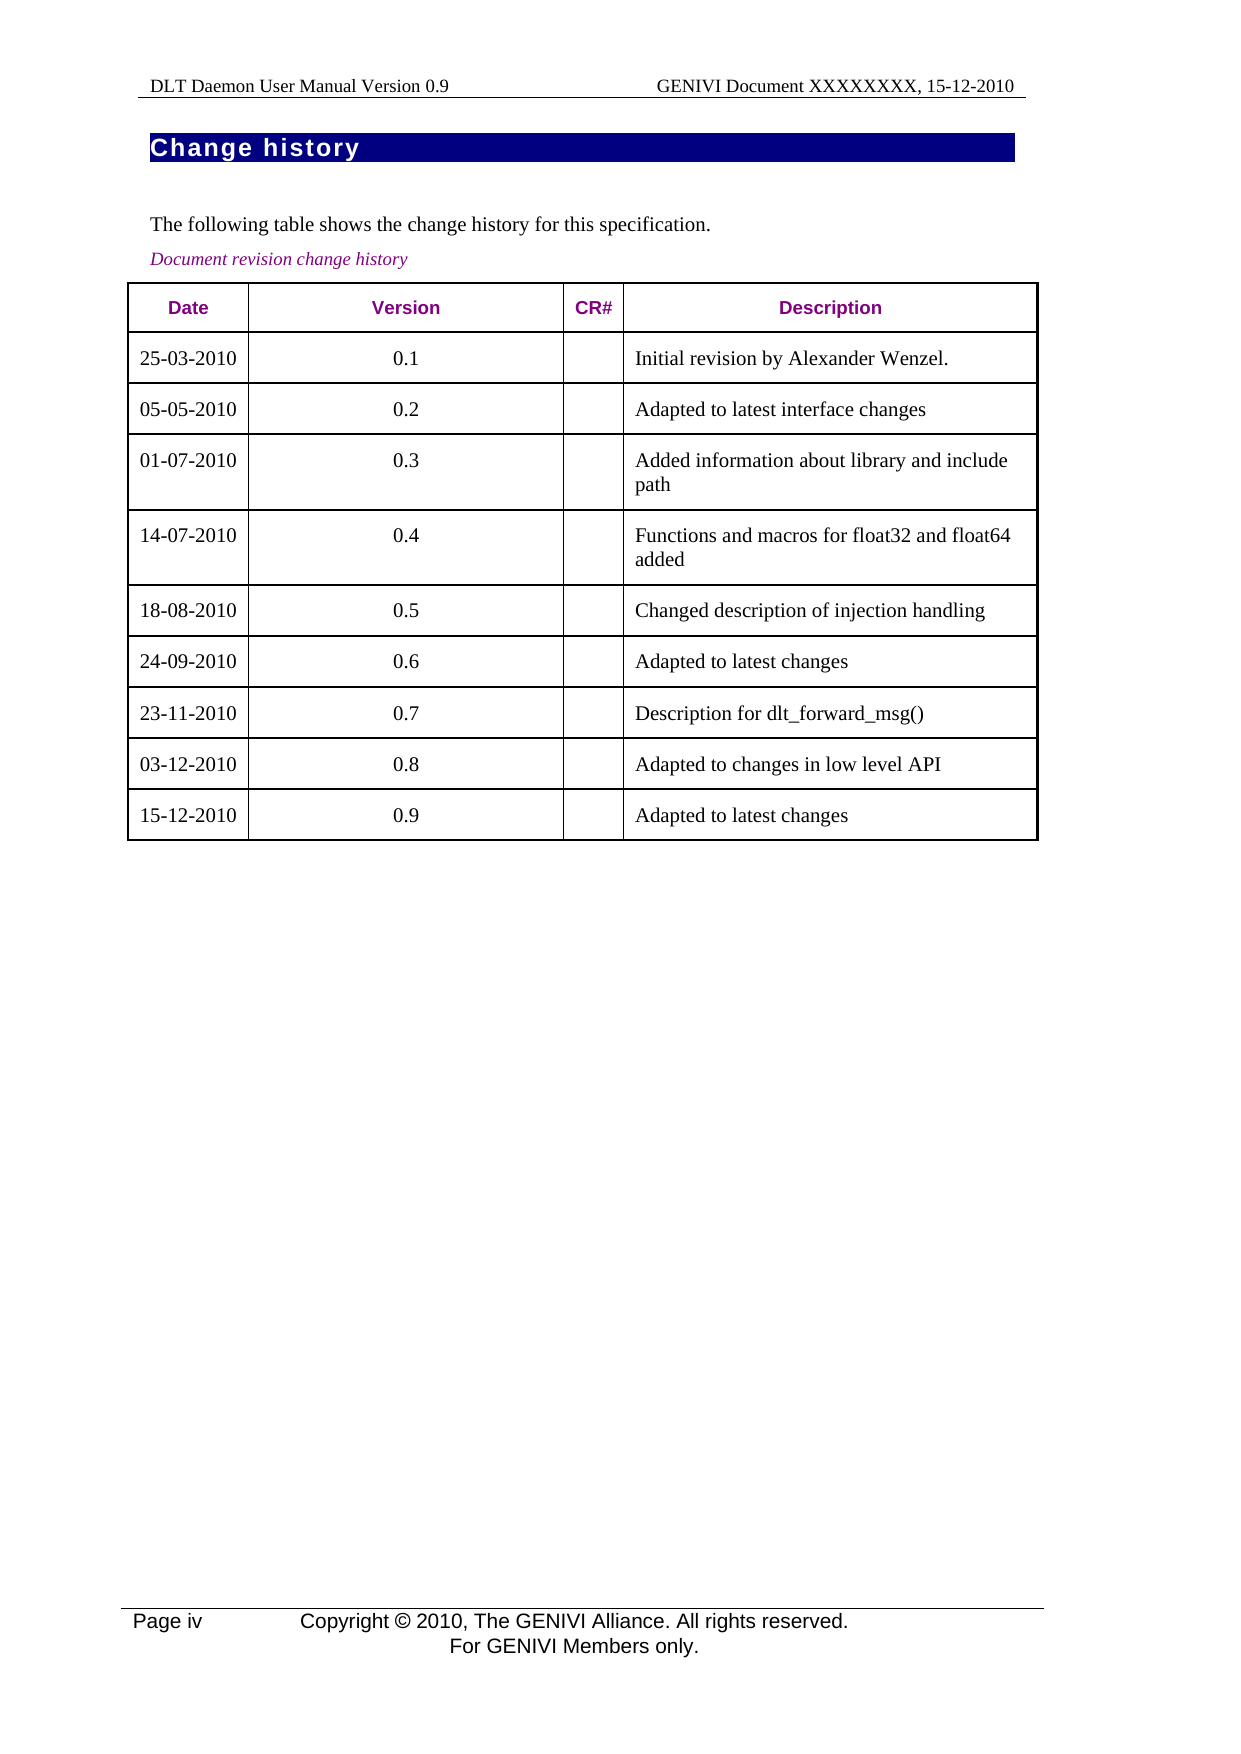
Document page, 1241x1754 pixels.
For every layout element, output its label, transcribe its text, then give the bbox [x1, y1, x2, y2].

table_cell 14-07-2010 [129, 511, 248, 584]
table_cell [564, 435, 623, 508]
table_cell 0.1 [249, 333, 563, 382]
table_cell Adapted to changes in low level API [624, 739, 1036, 788]
table_cell 24-09-2010 [129, 637, 248, 686]
table_cell 0.4 [249, 511, 563, 584]
table_cell [564, 637, 623, 686]
table_cell 0.7 [249, 688, 563, 737]
table_header Date [129, 284, 248, 331]
table_cell Functions and macros for float32 and float64 added [624, 511, 1036, 584]
table_cell 0.6 [249, 637, 563, 686]
table_cell [564, 790, 623, 839]
table_cell [564, 511, 623, 584]
table_cell 25-03-2010 [129, 333, 248, 382]
table_cell 23-11-2010 [129, 688, 248, 737]
table_header CR# [564, 284, 623, 331]
table_cell 0.9 [249, 790, 563, 839]
table_cell 0.3 [249, 435, 563, 508]
table_cell Adapted to latest changes [624, 790, 1036, 839]
table_cell 0.5 [249, 586, 563, 635]
table_cell 18-08-2010 [129, 586, 248, 635]
table_cell 0.2 [249, 384, 563, 433]
table_cell 15-12-2010 [129, 790, 248, 839]
text The following table shows the change history for this specification. [150, 212, 1015, 236]
table_cell Initial revision by Alexander Wenzel. [624, 333, 1036, 382]
table_cell [564, 739, 623, 788]
table_cell Description for dlt_forward_msg() [624, 688, 1036, 737]
table_cell [564, 333, 623, 382]
table_cell [564, 688, 623, 737]
subtitle Change history [150, 133, 1015, 162]
text Document revision change history [150, 248, 1015, 270]
table_cell 05-05-2010 [129, 384, 248, 433]
table_cell 01-07-2010 [129, 435, 248, 508]
table_header Description [624, 284, 1036, 331]
table_cell Added information about library and include path [624, 435, 1036, 508]
table_cell 0.8 [249, 739, 563, 788]
table_header Version [249, 284, 563, 331]
table_cell Changed description of injection handling [624, 586, 1036, 635]
table_cell Adapted to latest interface changes [624, 384, 1036, 433]
table_cell [564, 384, 623, 433]
table_cell [564, 586, 623, 635]
table_cell 03-12-2010 [129, 739, 248, 788]
table_cell Adapted to latest changes [624, 637, 1036, 686]
